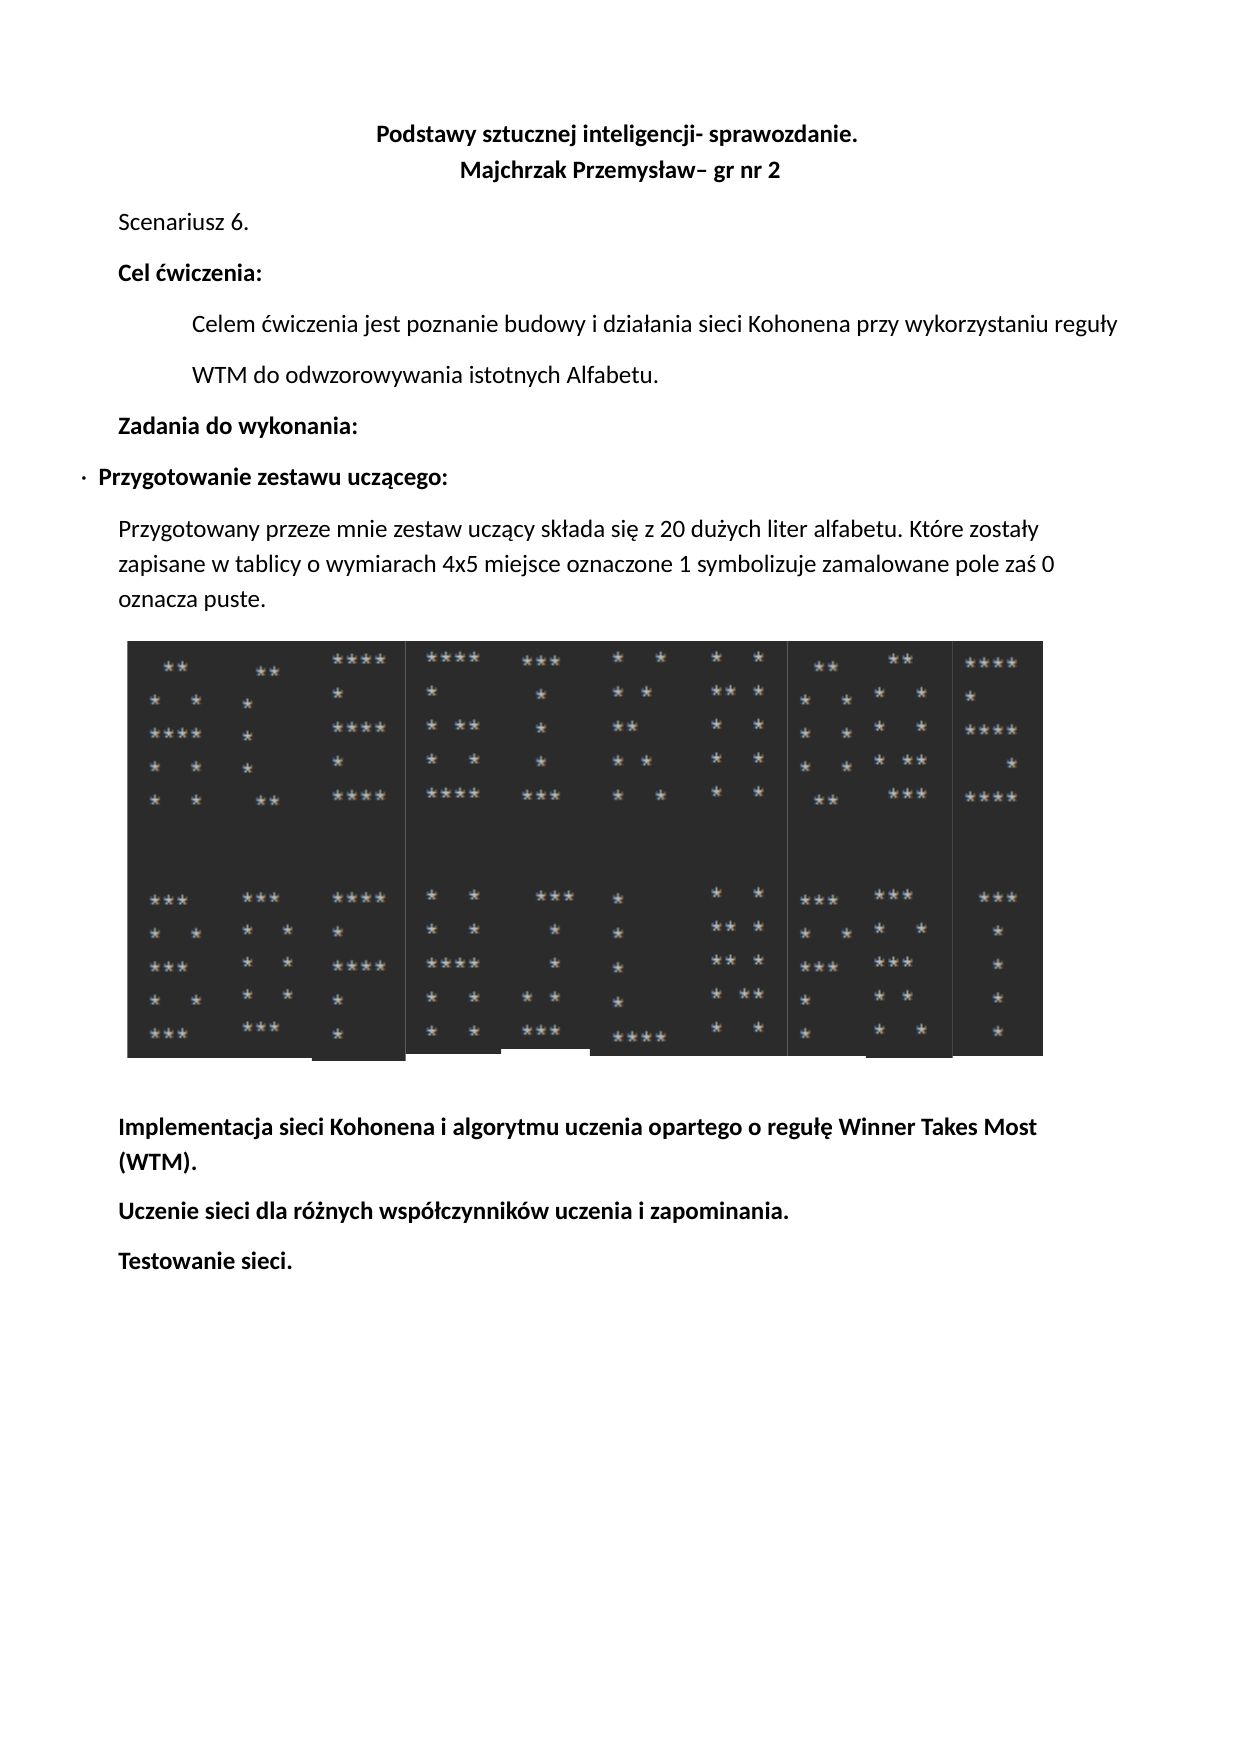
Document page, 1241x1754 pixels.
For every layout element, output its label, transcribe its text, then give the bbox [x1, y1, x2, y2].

text Testowanie sieci. [118, 1245, 1122, 1275]
text Podstawy sztucznej inteligencji- sprawozdanie. Majchrzak Przemysław– gr nr 2 [118, 118, 1122, 185]
text · Przygotowanie zestawu uczącego: [81, 462, 1122, 492]
picture [127, 641, 1043, 1061]
text Przygotowany przeze mnie zestaw uczący składa się z 20 dużych liter alfabetu. Które zostały zapisane w tablicy o wymiarach 4x5 miejsce oznaczone 1 symbolizuje zamalowane pole zaś 0 oznacza puste. [118, 513, 1122, 613]
text Implementacja sieci Kohonena i algorytmu uczenia opartego o regułę Winner Takes Most (WTM). [118, 1111, 1122, 1176]
text Zadania do wykonania: [118, 410, 1122, 441]
text WTM do odwzorowywania istotnych Alfabetu. [118, 359, 1122, 390]
text Scenariusz 6. [118, 206, 1122, 236]
text Cel ćwiczenia: [118, 257, 1122, 287]
text Uczenie sieci dla różnych współczynników uczenia i zapominania. [118, 1195, 1122, 1226]
text Celem ćwiczenia jest poznanie budowy i działania sieci Kohonena przy wykorzystaniu reguły [118, 308, 1122, 339]
